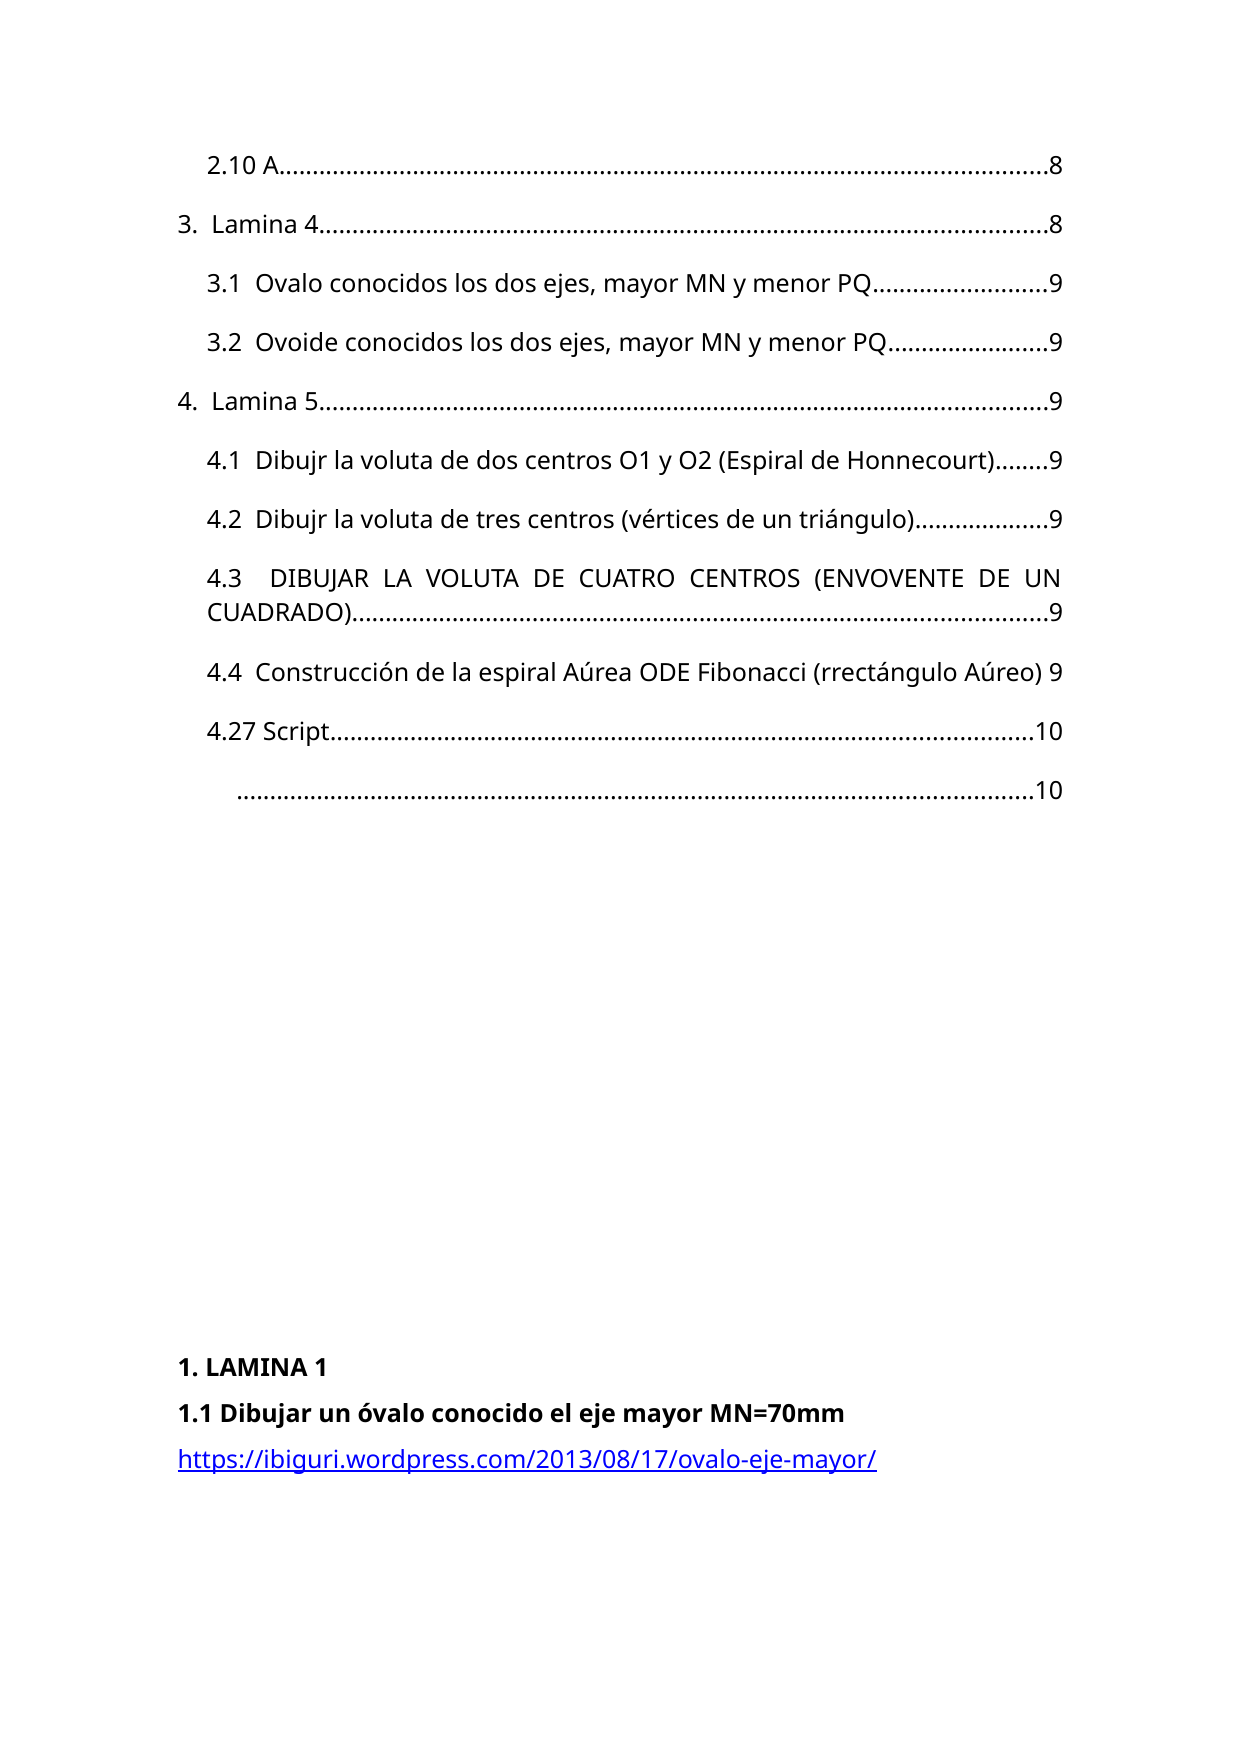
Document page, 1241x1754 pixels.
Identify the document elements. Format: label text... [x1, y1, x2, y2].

text 3.1 Ovalo conocidos los dos ejes, mayor MN y menor PQ 9 [207, 266, 1063, 300]
text https://ibiguri.wordpress.com/2013/08/17/ovalo-eje-mayor/ [177, 1441, 1063, 1475]
text 3.2 Ovoide conocidos los dos ejes, mayor MN y menor PQ 9 [207, 325, 1063, 359]
text 4.1 Dibujr la voluta de dos centros O1 y O2 (Espiral de Honnecourt) 9 [207, 443, 1063, 477]
subtitle lamina 1 [177, 1350, 1063, 1384]
text 4.3 DIBUJAR LA VOLUTA DE CUATRO CENTROS (ENVOVENTE DE UN CUADRADO). 9 [207, 561, 1063, 629]
text 4.27 Script 10 [207, 713, 1063, 747]
text 10 [236, 772, 1063, 806]
text 3. Lamina 4 8 [177, 207, 1063, 241]
text 2.10 A 8 [207, 148, 1063, 182]
subtitle Dibujar un óvalo conocido el eje mayor MN=70mm [177, 1396, 1063, 1429]
text 4.2 Dibujr la voluta de tres centros (vértices de un triángulo) 9 [207, 502, 1063, 536]
text 4. Lamina 5 9 [177, 384, 1063, 418]
text 4.4 Construcción de la espiral Aúrea ODE Fibonacci (rrectángulo Aúreo) 9 [207, 654, 1063, 688]
